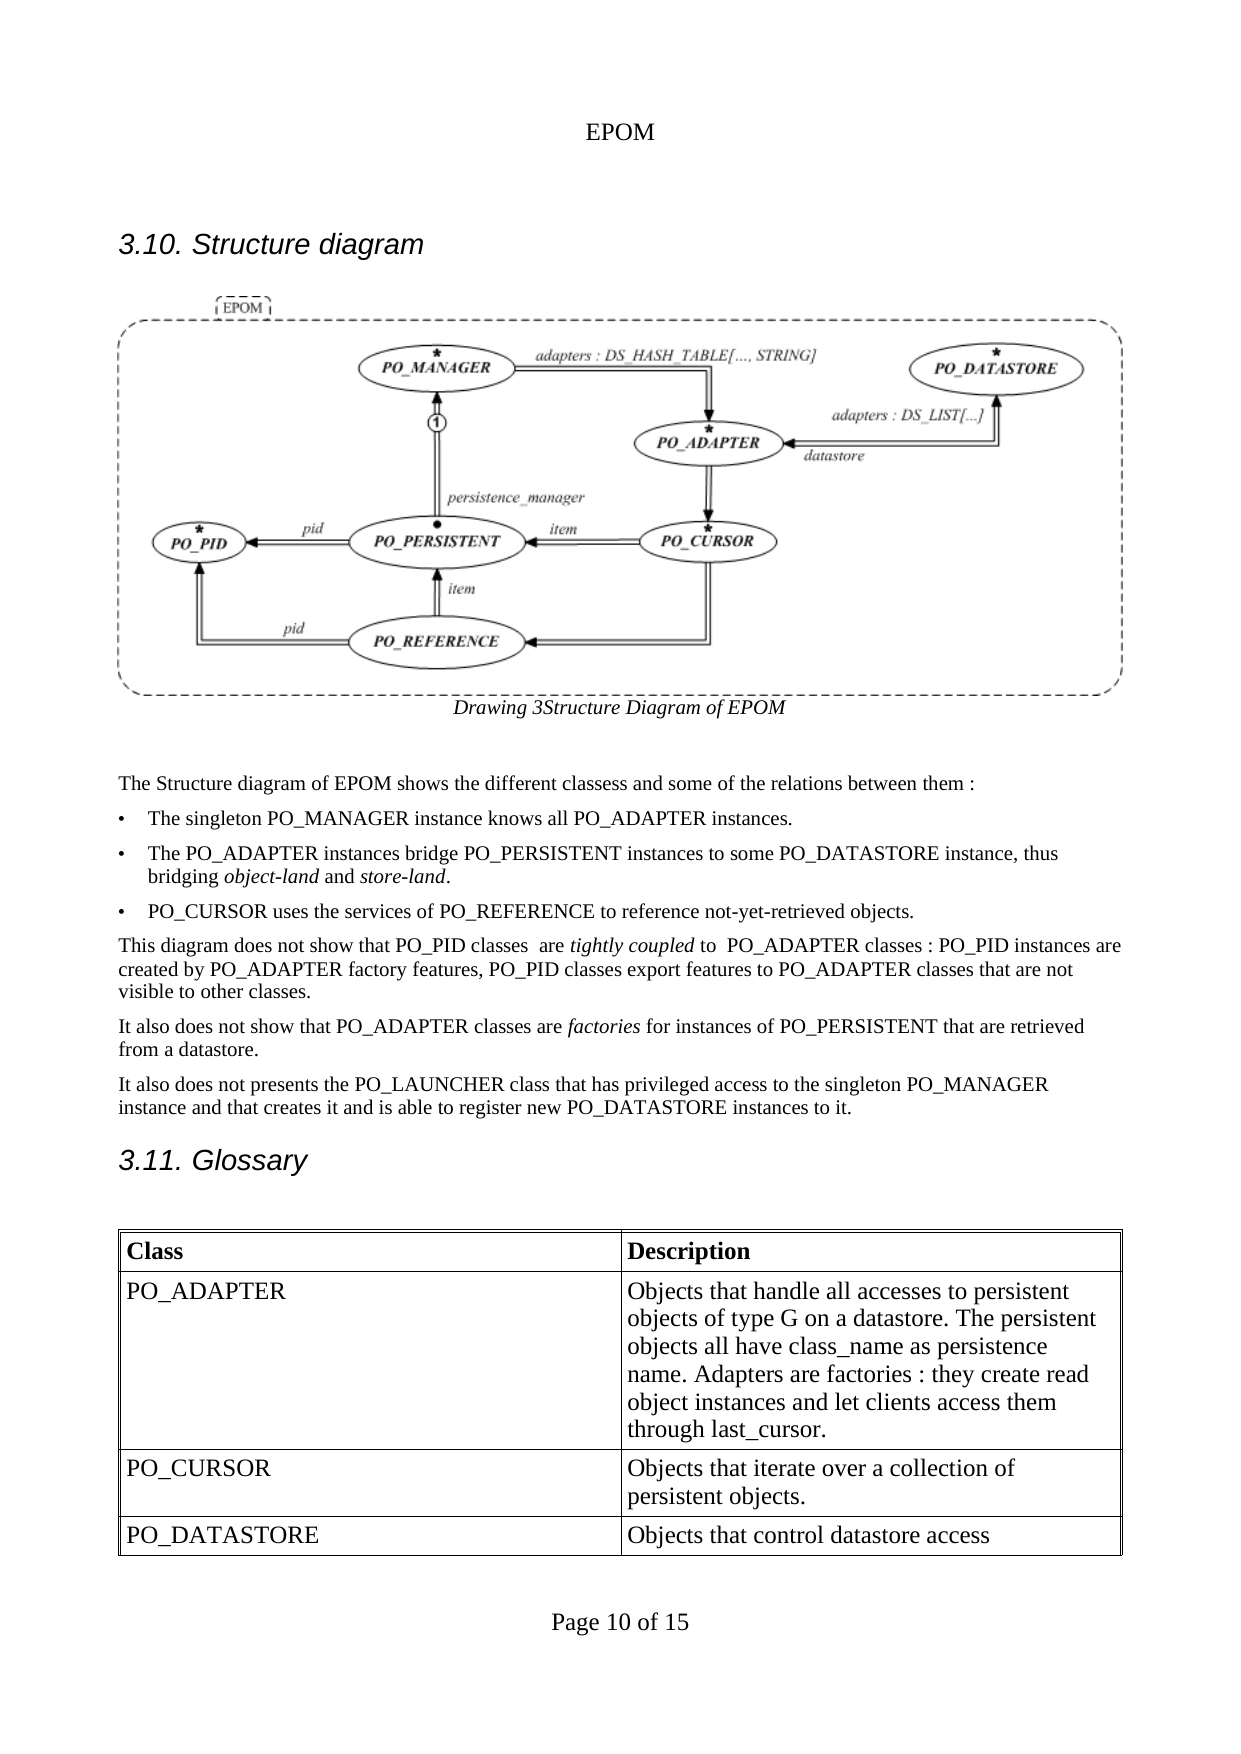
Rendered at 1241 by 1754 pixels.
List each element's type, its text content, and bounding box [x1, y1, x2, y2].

text The Structure diagram of EPOM shows the different classess and some of the relations between them : [27, 719, 1213, 795]
subtitle Glossary [118, 1144, 1122, 1177]
table_header Description [622, 1233, 1120, 1271]
text Drawing 3Structure Diagram of EPOM [27, 296, 1213, 719]
table_cell PO_CURSOR [121, 1450, 621, 1516]
list The singleton PO_MANAGER instance knows all PO_ADAPTER instances. [118, 807, 1122, 830]
table_header Class [121, 1233, 621, 1271]
picture [117, 296, 1123, 696]
table_cell Objects that control datastore access [622, 1517, 1120, 1555]
table_cell PO_ADAPTER [121, 1272, 621, 1449]
table_cell PO_DATASTORE [121, 1517, 621, 1555]
text It also does not presents the PO_LAUNCHER class that has privileged access to the singleton PO_MANAGER instance and that creates it and is able to register new PO_DATASTORE instances to it. [118, 1073, 1122, 1119]
subtitle Structure diagram [118, 228, 1122, 261]
text It also does not show that PO_ADAPTER classes are factories for instances of PO_PERSISTENT that are retrieved from a datastore. [118, 1015, 1122, 1061]
table_cell Objects that handle all accesses to persistent objects of type G on a datastore. The persistent objects all have class_name as persistence name. Adapters are factories : they create read object instances and let clients access them through last_cursor. [622, 1272, 1120, 1449]
text This diagram does not show that PO_PID classes are tightly coupled to PO_ADAPTER classes : PO_PID instances are created by PO_ADAPTER factory features, PO_PID classes export features to PO_ADAPTER classes that are not visible to other classes. [118, 934, 1122, 1003]
list The PO_ADAPTER instances bridge PO_PERSISTENT instances to some PO_DATASTORE instance, thus bridging object-land and store-land. [118, 842, 1122, 888]
list PO_CURSOR uses the services of PO_REFERENCE to reference not-yet-retrieved objects. [118, 899, 1122, 923]
table_cell Objects that iterate over a collection of persistent objects. [622, 1450, 1120, 1516]
